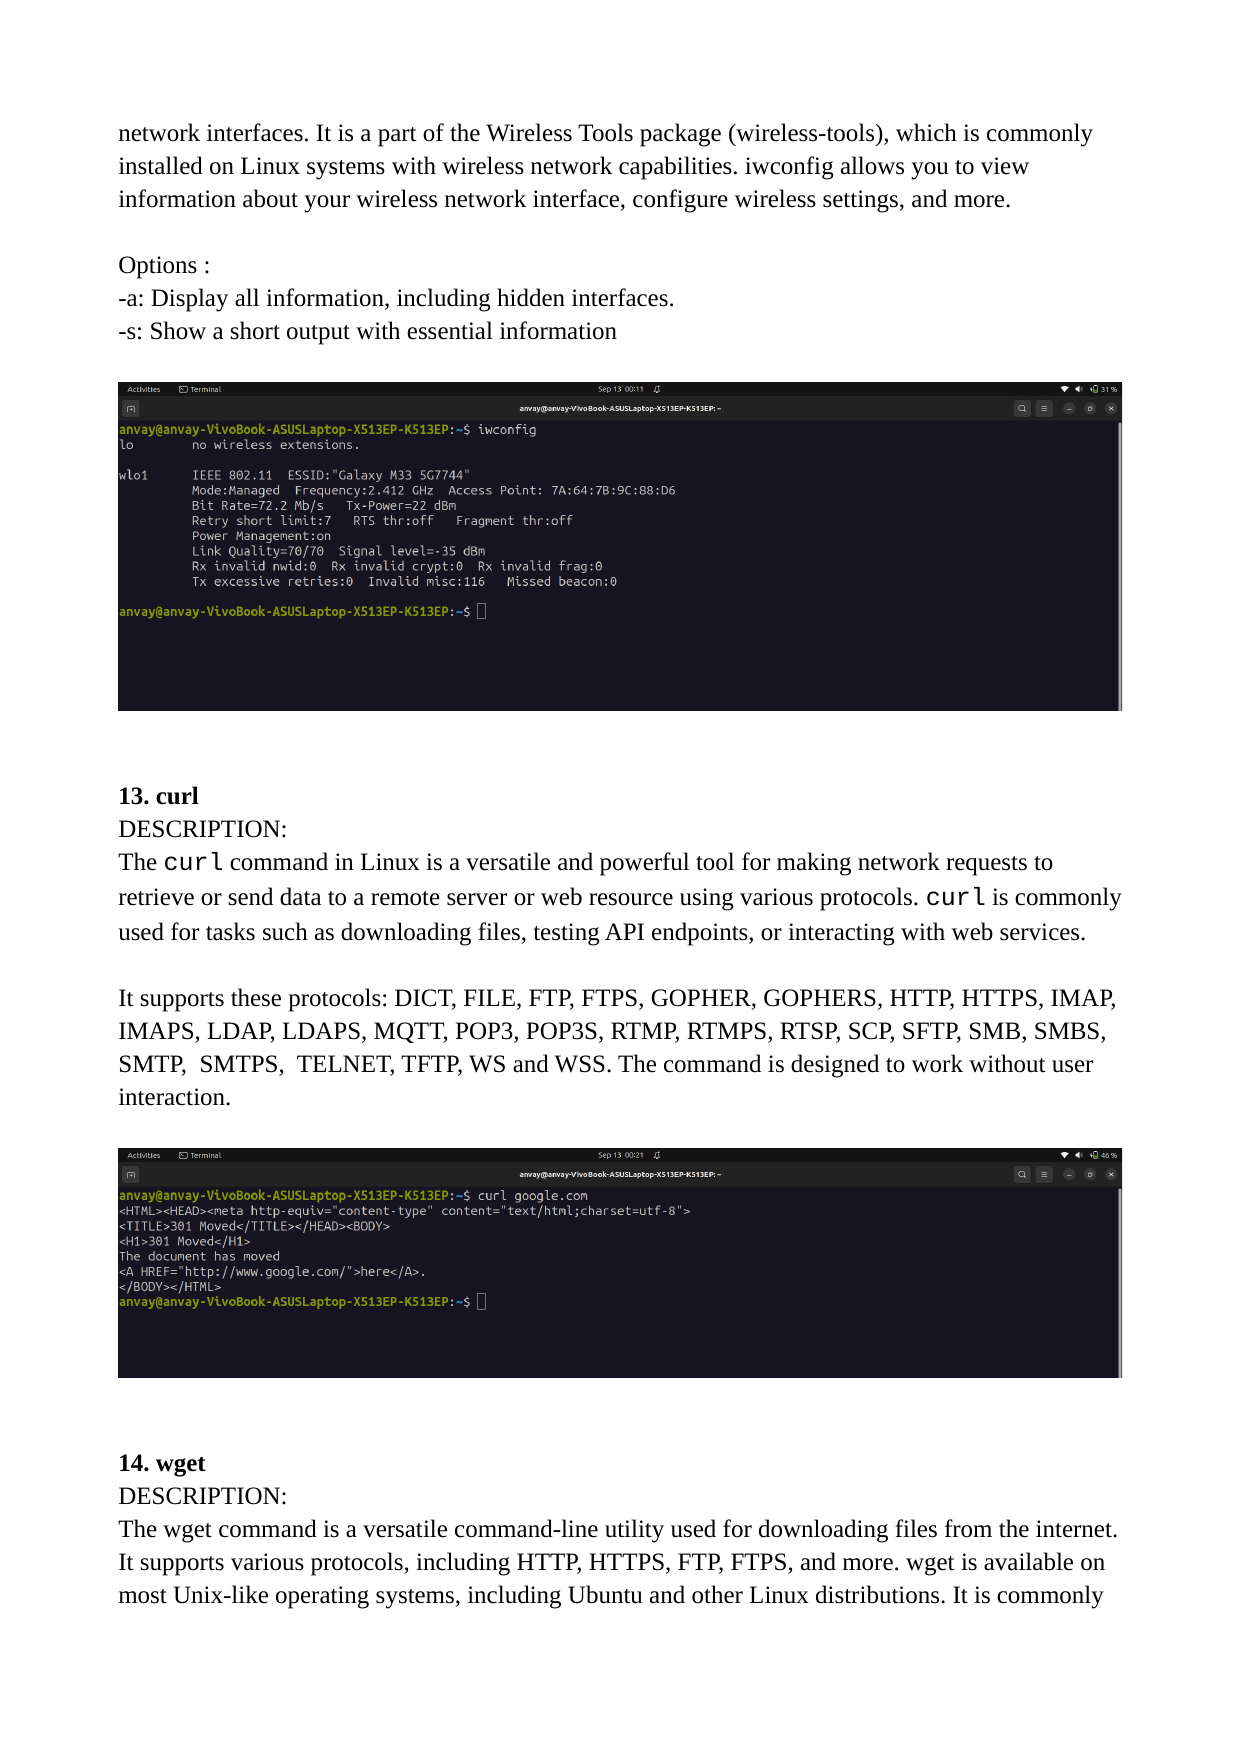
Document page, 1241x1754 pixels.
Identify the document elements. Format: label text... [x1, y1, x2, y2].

text -a: Display all information, including hidden interfaces. [118, 283, 1122, 312]
text most Unix-like operating systems, including Ubuntu and other Linux distributions. It is commonly [118, 1580, 1122, 1609]
text information about your wireless network interface, configure wireless settings, and more. [118, 184, 1122, 213]
text installed on Linux systems with wireless network capabilities. iwconfig allows you to view [118, 151, 1122, 180]
text DESCRIPTION: [118, 814, 1122, 842]
text The wget command is a versatile command-line utility used for downloading files from the internet. [118, 1514, 1122, 1543]
text Options : [118, 250, 1122, 279]
text The curl command in Linux is a versatile and powerful tool for making network requests to retrieve or send data to a remote server or web resource using various protocols. curl is commonly used for tasks such as downloading files, testing API endpoints, or interacting with web services. [118, 847, 1122, 946]
text 13. curl [118, 781, 1122, 809]
text 14. wget [118, 1448, 1122, 1477]
text network interfaces. It is a part of the Wireless Tools package (wireless-tools), which is commonly [118, 118, 1122, 147]
picture [118, 382, 1123, 711]
text It supports various protocols, including HTTP, HTTPS, FTP, FTPS, and more. wget is available on [118, 1547, 1122, 1576]
text It supports these protocols: DICT, FILE, FTP, FTPS, GOPHER, GOPHERS, HTTP, HTTPS, IMAP, IMAPS, LDAP, LDAPS, MQTT, POP3, POP3S, RTMP, RTMPS, RTSP, SCP, SFTP, SMB, SMBS, SMTP, SMTPS, TELNET, TFTP, WS and WSS. The command is designed to work without user interaction. [118, 983, 1122, 1111]
text DESCRIPTION: [118, 1481, 1122, 1510]
text -s: Show a short output with essential information [118, 316, 1122, 345]
